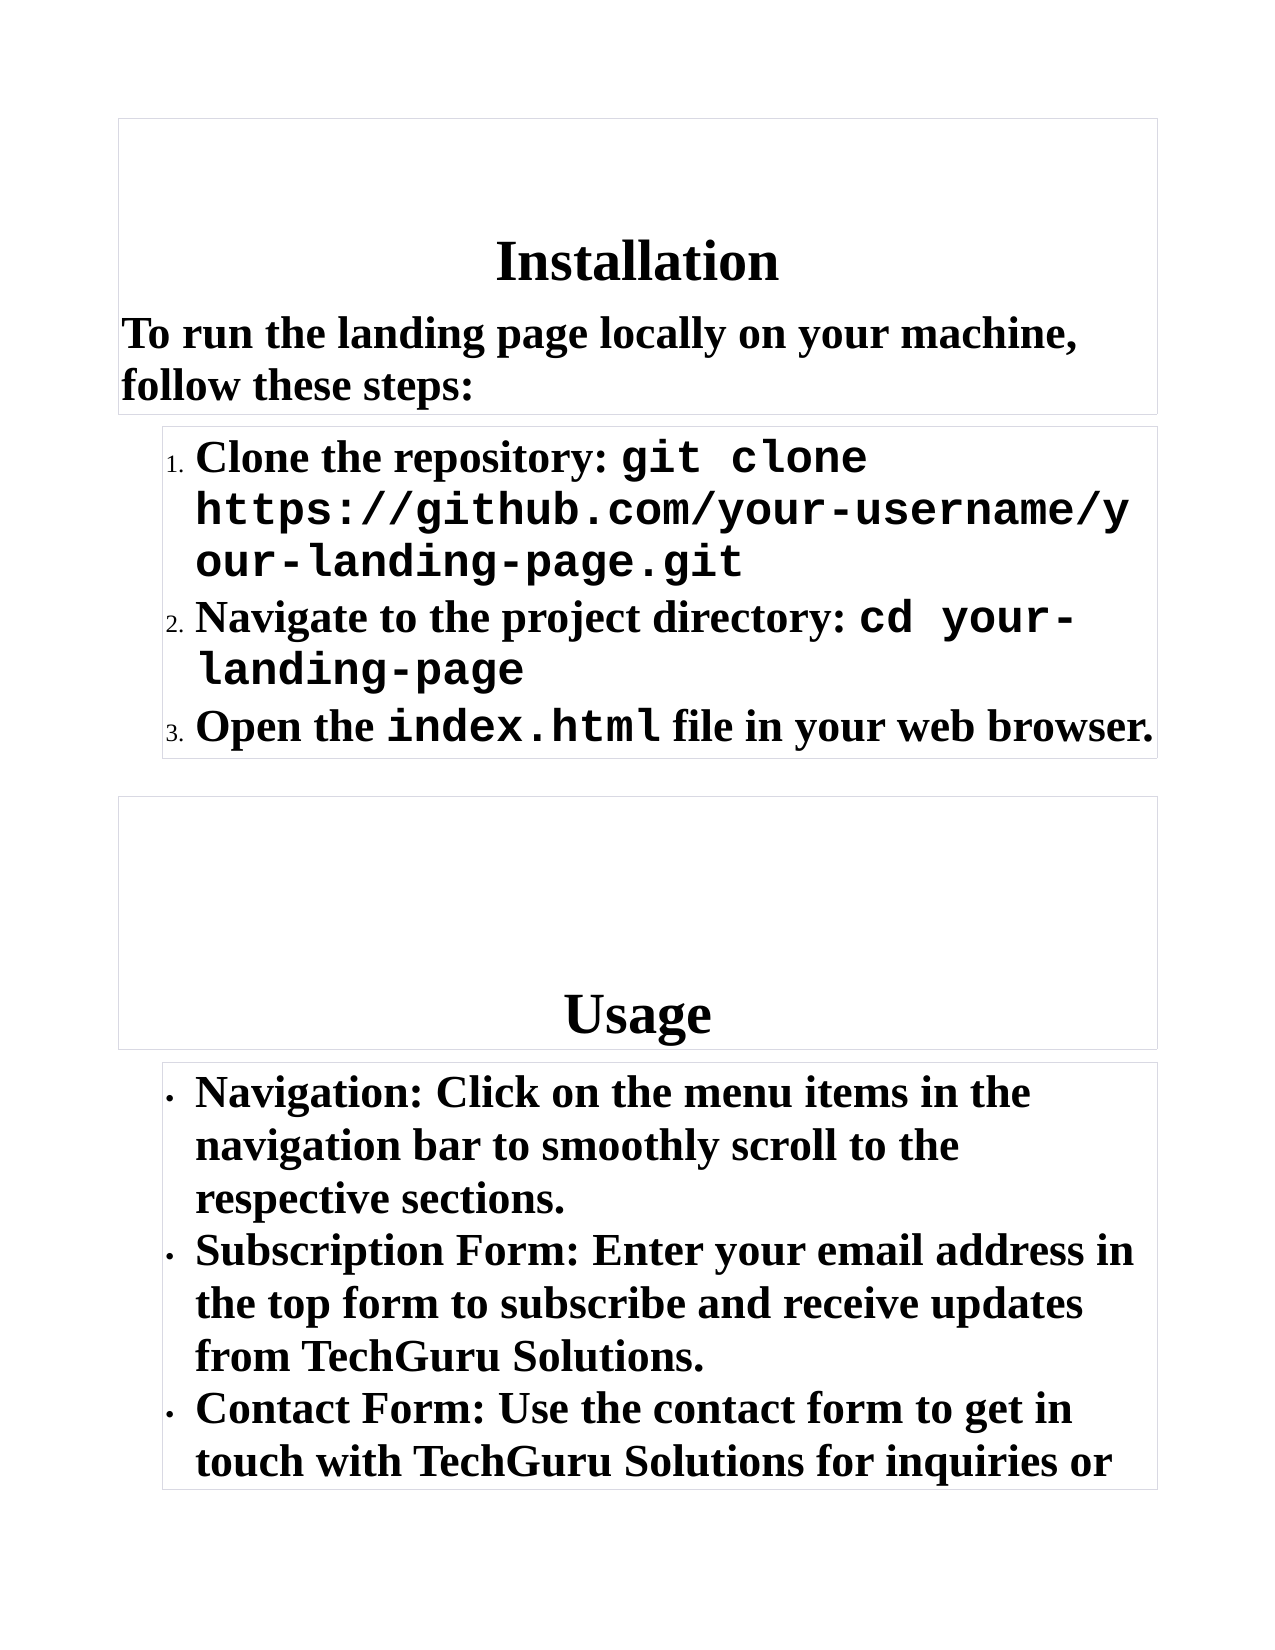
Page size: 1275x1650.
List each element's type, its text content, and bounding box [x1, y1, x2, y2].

list Navigate to the project directory: cd your-landing-page [163, 587, 1157, 696]
list Navigation: Click on the menu items in the navigation bar to smoothly scroll to the respective sections. [163, 1063, 1157, 1220]
list Open the index.html file in your web browser. [163, 696, 1157, 758]
subtitle Installation [119, 223, 1157, 293]
text To run the landing page locally on your machine, follow these steps: [119, 302, 1157, 414]
subtitle Usage [119, 976, 1157, 1049]
list Subscription Form: Enter your email address in the top form to subscribe and receive updates from TechGuru Solutions. [163, 1220, 1157, 1378]
list Contact Form: Use the contact form to get in touch with TechGuru Solutions for inquiries or [163, 1378, 1157, 1489]
list Clone the repository: git clone https://github.com/your-username/your-landing-page.git [163, 427, 1157, 587]
